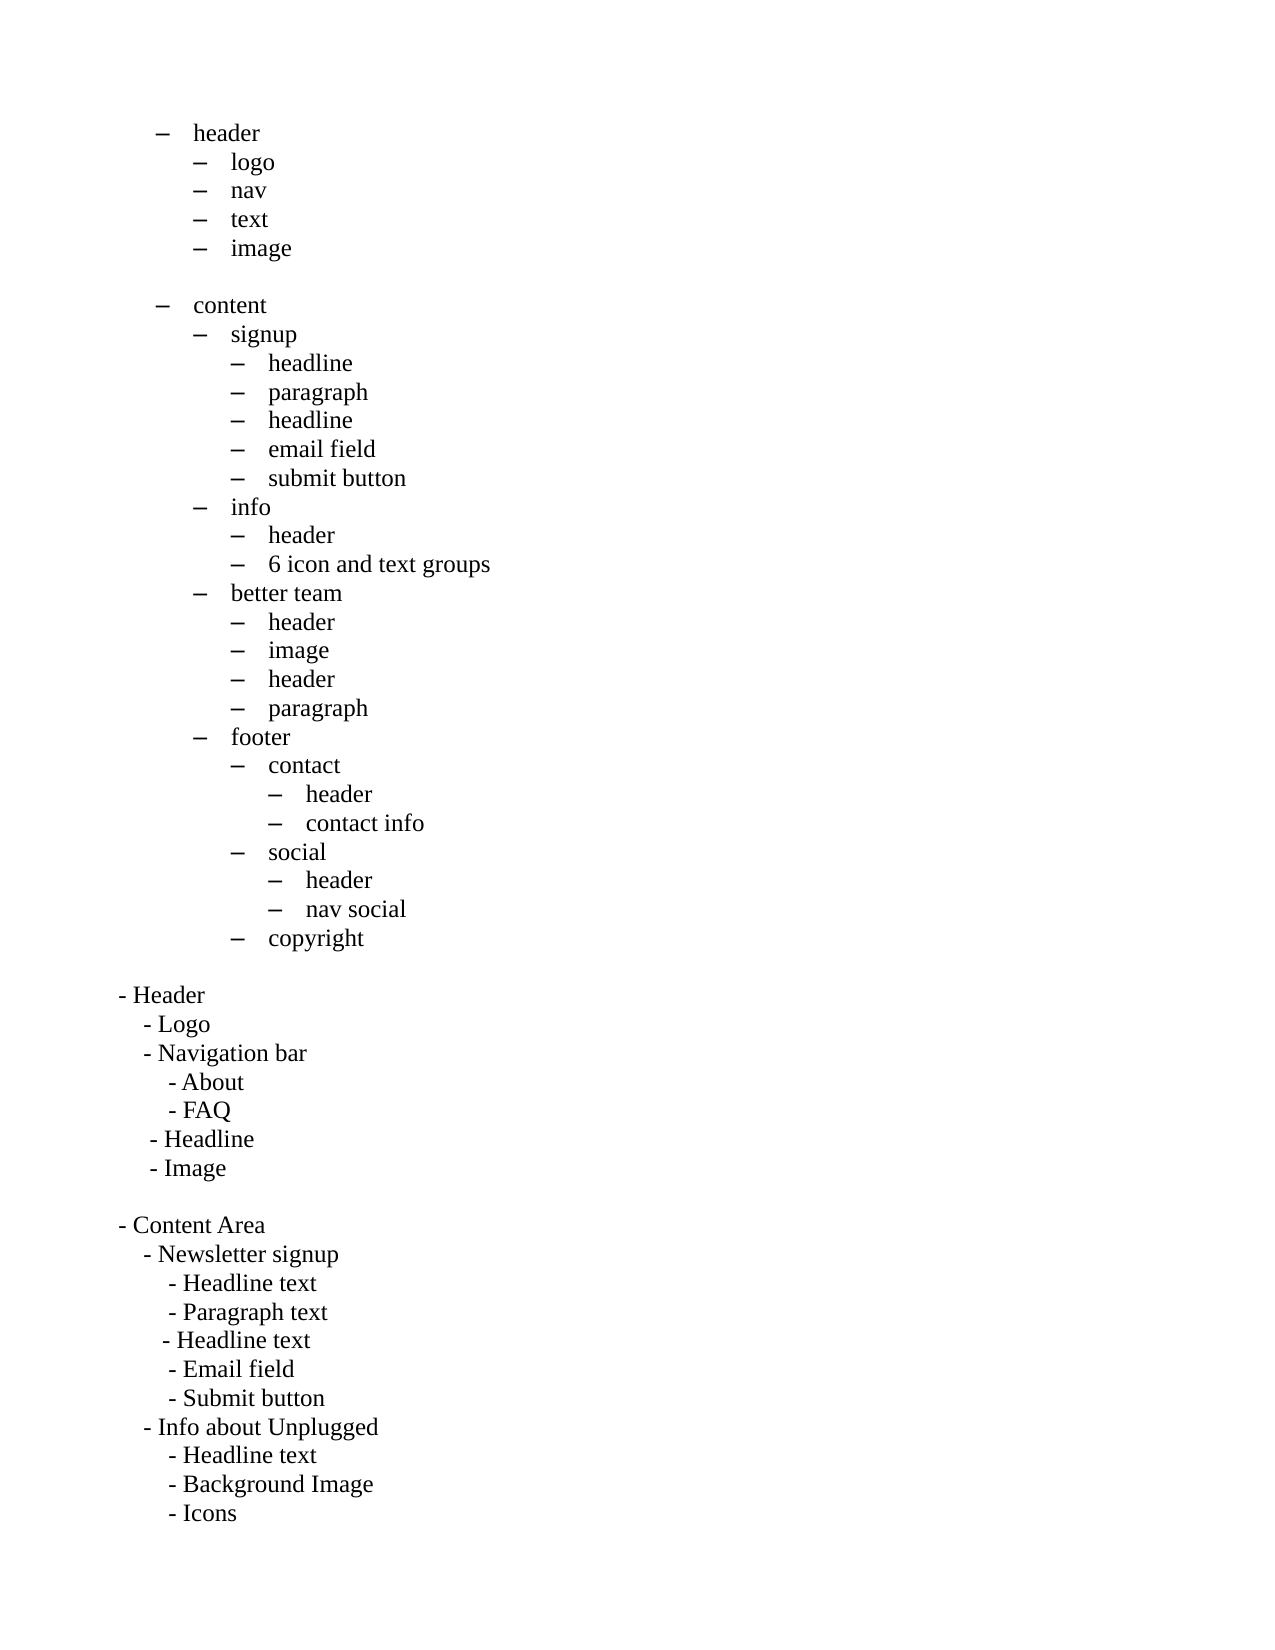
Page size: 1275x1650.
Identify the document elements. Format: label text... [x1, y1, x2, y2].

list header [156, 118, 1157, 147]
text - Submit button [118, 1383, 1157, 1412]
text - Paragraph text [118, 1297, 1157, 1326]
list header [268, 779, 1157, 808]
list email field [231, 434, 1157, 463]
list header [231, 664, 1157, 693]
list image [231, 636, 1157, 664]
list better team [193, 578, 1157, 607]
list social [231, 837, 1157, 866]
list signup [193, 319, 1157, 348]
list logo [193, 147, 1157, 176]
text - Email field [118, 1354, 1157, 1383]
list header [268, 866, 1157, 894]
text - FAQ [118, 1096, 1157, 1124]
text - Headline text [118, 1326, 1157, 1354]
list content [156, 291, 1157, 319]
list headline [231, 348, 1157, 377]
text - About [118, 1067, 1157, 1096]
text - Headline text [118, 1268, 1157, 1297]
text - Headline text [118, 1441, 1157, 1469]
list header [231, 607, 1157, 636]
list nav social [268, 894, 1157, 923]
list header [231, 521, 1157, 549]
list info [193, 492, 1157, 521]
list headline [231, 406, 1157, 434]
text - Newsletter signup [118, 1239, 1157, 1268]
list copyright [231, 923, 1157, 952]
text - Header [118, 981, 1157, 1009]
text - Info about Unplugged [118, 1412, 1157, 1441]
text - Content Area [118, 1211, 1157, 1239]
list submit button [231, 463, 1157, 492]
list paragraph [231, 693, 1157, 722]
list contact [231, 751, 1157, 779]
text - Icons [118, 1498, 1157, 1527]
list paragraph [231, 377, 1157, 406]
list text [193, 204, 1157, 233]
list footer [193, 722, 1157, 751]
text - Headline [118, 1124, 1157, 1153]
text - Image [118, 1153, 1157, 1182]
list image [193, 233, 1157, 262]
text - Navigation bar [118, 1038, 1157, 1067]
list 6 icon and text groups [231, 549, 1157, 578]
list contact info [268, 808, 1157, 837]
text - Logo [118, 1009, 1157, 1038]
list nav [193, 176, 1157, 204]
text - Background Image [118, 1469, 1157, 1498]
